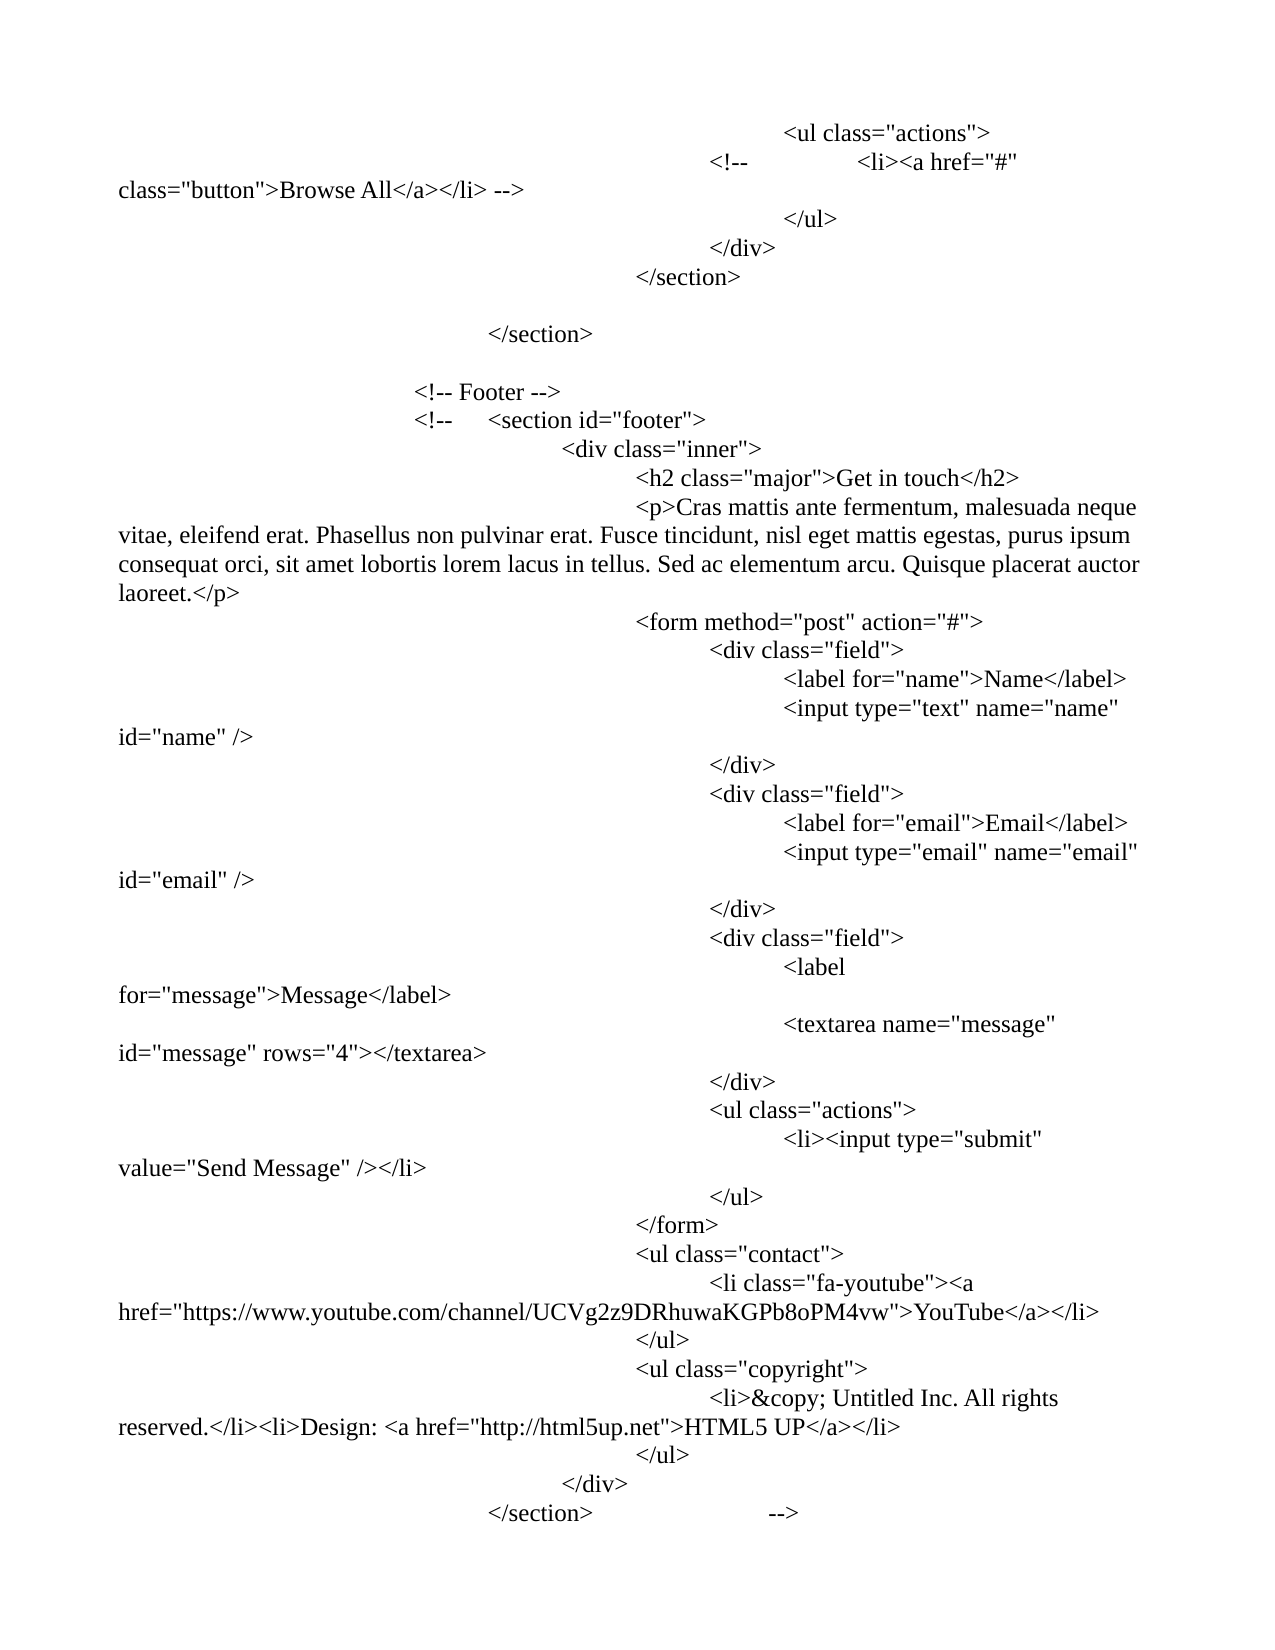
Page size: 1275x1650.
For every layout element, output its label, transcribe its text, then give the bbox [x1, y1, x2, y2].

text <!-- Footer --> [118, 377, 1157, 406]
text <li>&copy; Untitled Inc. All rights reserved.</li><li>Design: <a href="http://html5up.net">HTML5 UP</a></li> [118, 1383, 1157, 1441]
text </ul> [118, 1326, 1157, 1354]
text <p>Cras mattis ante fermentum, malesuada neque vitae, eleifend erat. Phasellus non pulvinar erat. Fusce tincidunt, nisl eget mattis egestas, purus ipsum consequat orci, sit amet lobortis lorem lacus in tellus. Sed ac elementum arcu. Quisque placerat auctor laoreet.</p> [118, 492, 1157, 607]
text <form method="post" action="#"> [118, 607, 1157, 636]
text <textarea name="message" id="message" rows="4"></textarea> [118, 1009, 1157, 1067]
text </div> [118, 751, 1157, 779]
text </form> [118, 1211, 1157, 1239]
text <ul class="contact"> [118, 1239, 1157, 1268]
text </section> [118, 262, 1157, 291]
text <label for="message">Message</label> [118, 952, 1157, 1009]
text <!-- <li><a href="#" class="button">Browse All</a></li> --> [118, 147, 1157, 204]
text </div> [118, 1067, 1157, 1096]
text <label for="email">Email</label> [118, 808, 1157, 837]
text <div class="field"> [118, 636, 1157, 664]
text <li><input type="submit" value="Send Message" /></li> [118, 1124, 1157, 1182]
text <!-- <section id="footer"> [118, 406, 1157, 434]
text <li class="fa-youtube"><a href="https://www.youtube.com/channel/UCVg2z9DRhuwaKGPb8oPM4vw">YouTube</a></li> [118, 1268, 1157, 1326]
text <input type="text" name="name" id="name" /> [118, 693, 1157, 751]
text </div> [118, 894, 1157, 923]
text </section> [118, 319, 1157, 348]
text <div class="field"> [118, 923, 1157, 952]
text <ul class="actions"> [118, 118, 1157, 147]
text </div> [118, 233, 1157, 262]
text </section> --> [118, 1498, 1157, 1527]
text </ul> [118, 204, 1157, 233]
text </ul> [118, 1182, 1157, 1211]
text <div class="inner"> [118, 434, 1157, 463]
text <h2 class="major">Get in touch</h2> [118, 463, 1157, 492]
text </ul> [118, 1441, 1157, 1469]
text </div> [118, 1469, 1157, 1498]
text <ul class="actions"> [118, 1096, 1157, 1124]
text <div class="field"> [118, 779, 1157, 808]
text <label for="name">Name</label> [118, 664, 1157, 693]
text <ul class="copyright"> [118, 1354, 1157, 1383]
text <input type="email" name="email" id="email" /> [118, 837, 1157, 894]
